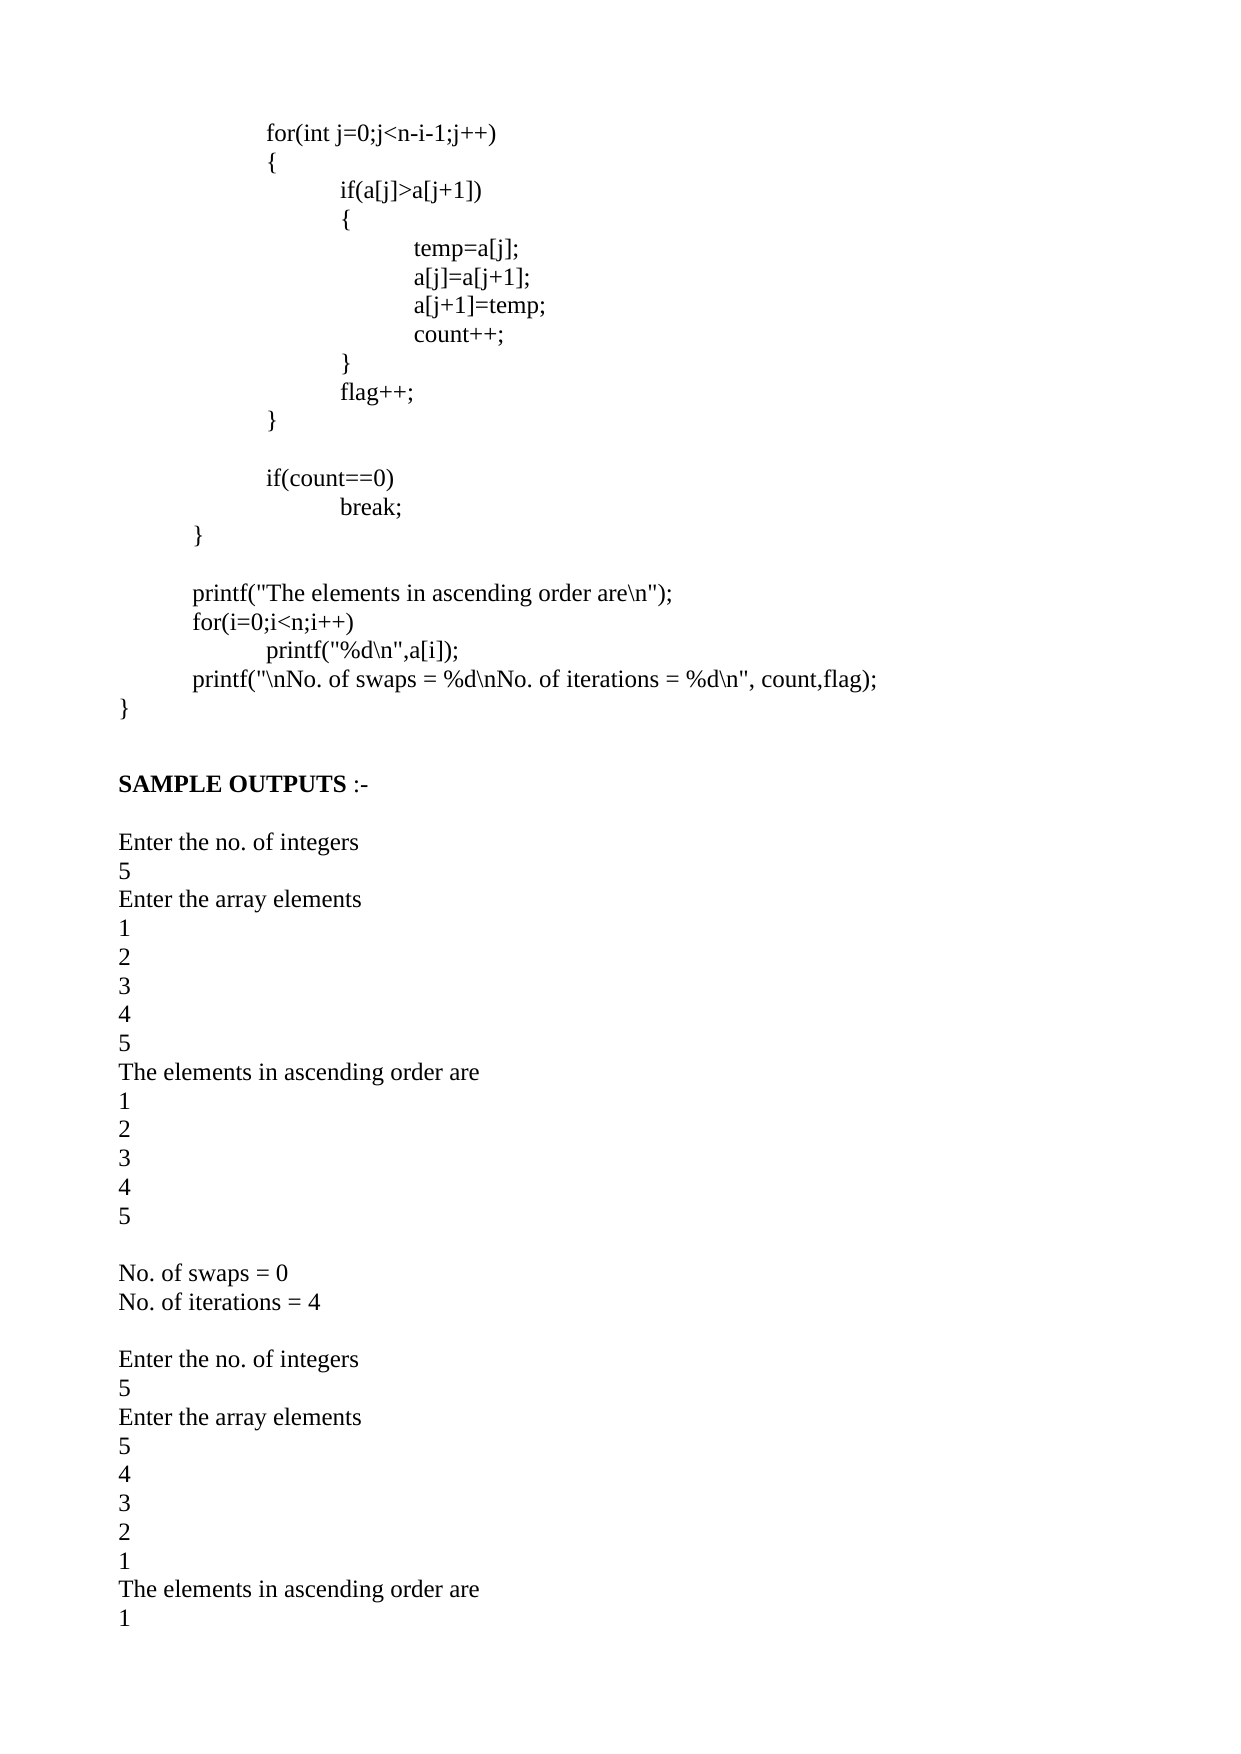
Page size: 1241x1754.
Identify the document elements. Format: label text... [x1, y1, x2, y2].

text printf("\nNo. of swaps = %d\nNo. of iterations = %d\n", count,flag); [118, 664, 1122, 693]
text temp=a[j]; [118, 233, 1122, 262]
text } [118, 406, 1122, 434]
text The elements in ascending order are [118, 1057, 1122, 1086]
text a[j]=a[j+1]; [118, 262, 1122, 291]
text } [118, 348, 1122, 377]
text } [118, 521, 1122, 549]
text 3 [118, 1143, 1122, 1172]
text break; [118, 492, 1122, 521]
text count++; [118, 319, 1122, 348]
text printf("The elements in ascending order are\n"); [118, 578, 1122, 607]
text printf("%d\n",a[i]); [118, 636, 1122, 664]
text { [118, 147, 1122, 176]
text SAMPLE OUTPUTS :- [118, 769, 1122, 798]
text for(int j=0;j<n-i-1;j++) [118, 118, 1122, 147]
text 2 [118, 1114, 1122, 1143]
text 2 [118, 1517, 1122, 1546]
text No. of iterations = 4 [118, 1287, 1122, 1316]
text 1 [118, 1546, 1122, 1574]
text if(a[j]>a[j+1]) [118, 176, 1122, 204]
text for(i=0;i<n;i++) [118, 607, 1122, 636]
text 4 [118, 999, 1122, 1028]
text No. of swaps = 0 [118, 1258, 1122, 1287]
text a[j+1]=temp; [118, 291, 1122, 319]
text { [118, 204, 1122, 233]
text 5 [118, 1373, 1122, 1402]
text Enter the no. of integers [118, 1344, 1122, 1373]
text 5 [118, 1201, 1122, 1229]
text if(count==0) [118, 463, 1122, 492]
text Enter the array elements [118, 1402, 1122, 1431]
text 2 [118, 942, 1122, 971]
text 5 [118, 1028, 1122, 1057]
text 5 [118, 1431, 1122, 1459]
text flag++; [118, 377, 1122, 406]
text 4 [118, 1172, 1122, 1201]
text Enter the array elements [118, 884, 1122, 913]
text 3 [118, 1488, 1122, 1517]
text } [118, 693, 1122, 722]
text 1 [118, 1603, 1122, 1632]
text 1 [118, 1086, 1122, 1114]
text The elements in ascending order are [118, 1574, 1122, 1603]
text 4 [118, 1459, 1122, 1488]
text 3 [118, 971, 1122, 999]
text 5 [118, 856, 1122, 884]
text 1 [118, 913, 1122, 942]
text Enter the no. of integers [118, 827, 1122, 856]
